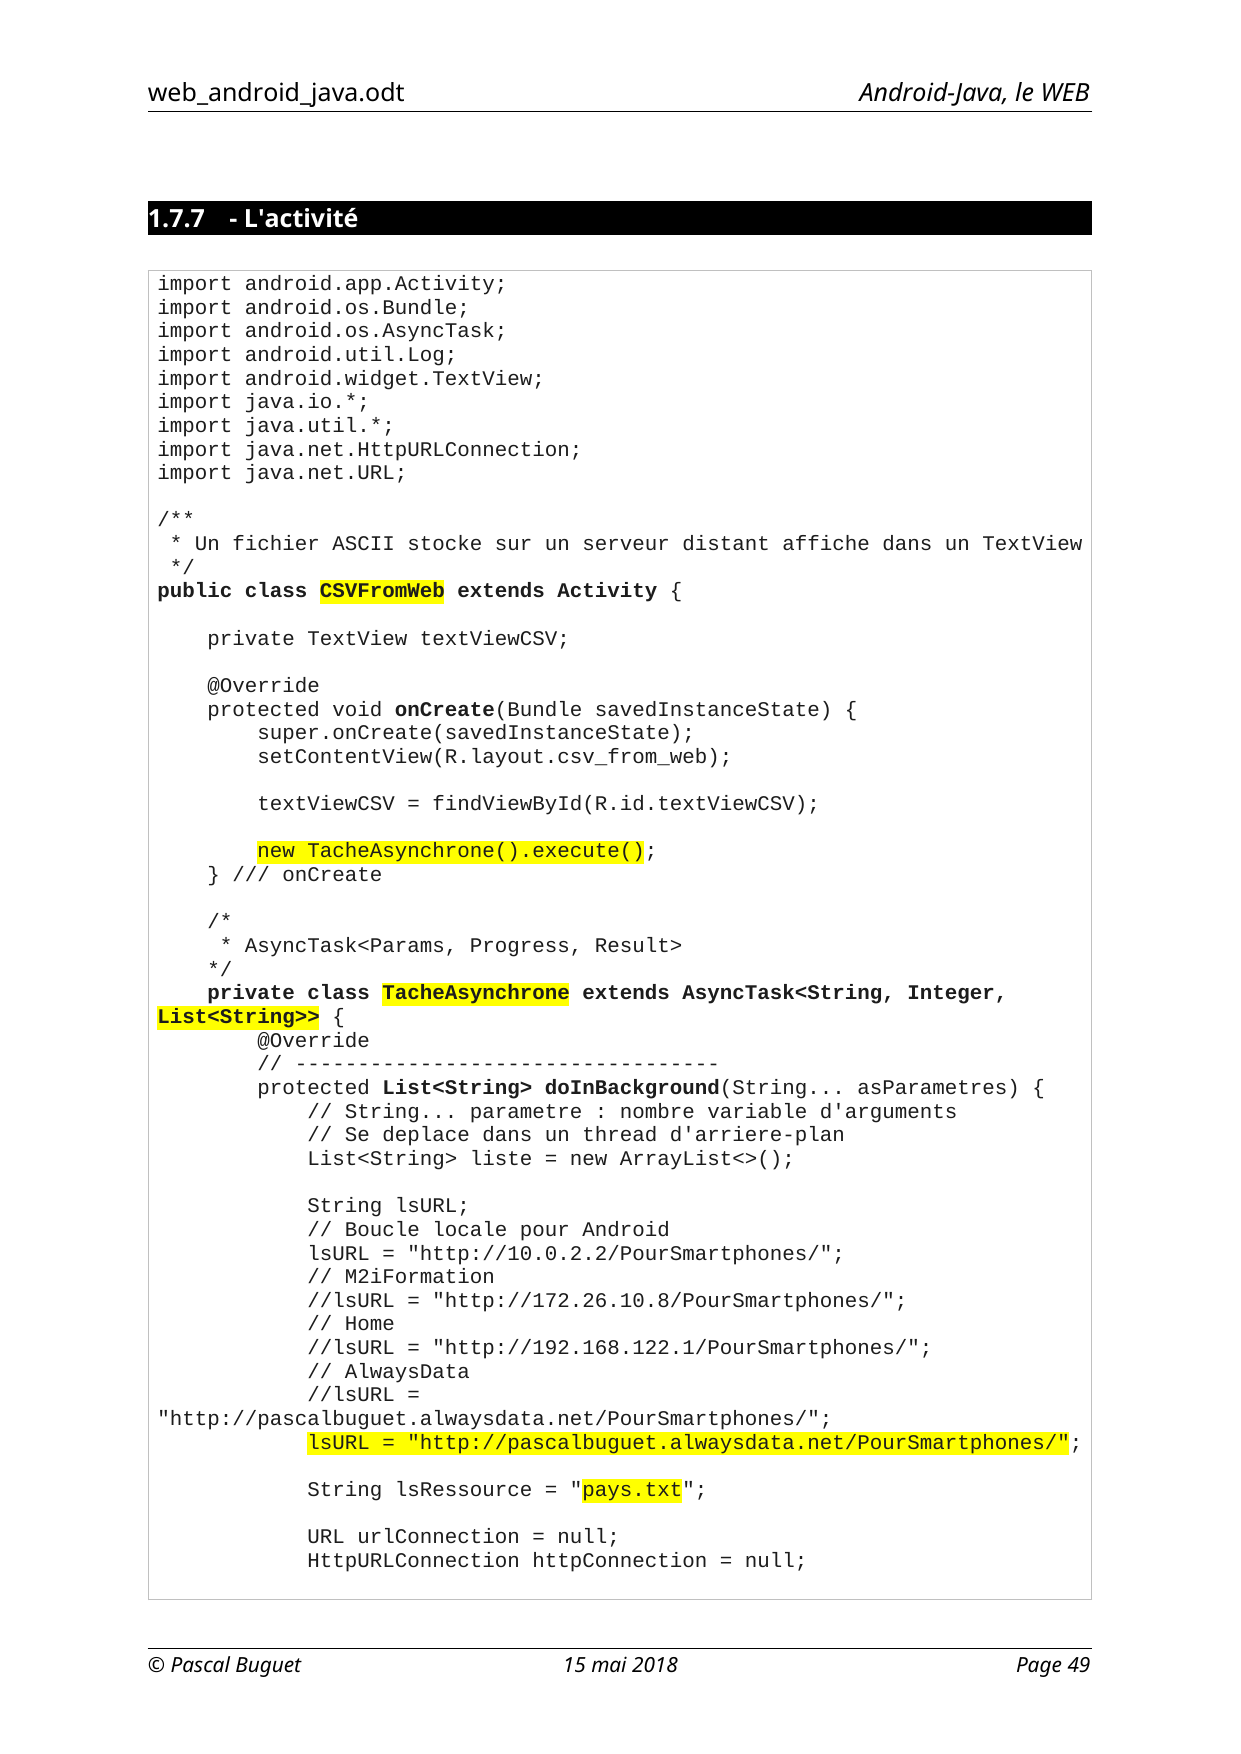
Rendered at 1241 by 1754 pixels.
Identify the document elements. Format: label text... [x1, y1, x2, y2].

text import java.io.*; [149, 388, 1091, 412]
text textViewCSV = findViewById(R.id.textViewCSV); [149, 790, 1091, 814]
text import android.app.Activity; [149, 271, 1091, 293]
text // ---------------------------------- [149, 1050, 1091, 1074]
text } /// onCreate [149, 861, 1091, 885]
subtitle - L'activité [148, 201, 1092, 235]
text private TextView textViewCSV; [149, 624, 1091, 648]
text // M2iFormation [149, 1263, 1091, 1287]
text // Se deplace dans un thread d'arriere-plan [149, 1121, 1091, 1145]
text */ [149, 554, 1091, 577]
text //lsURL = "http://192.168.122.1/PourSmartphones/"; [149, 1334, 1091, 1358]
text protected List<String> doInBackground(String... asParametres) { [149, 1074, 1091, 1097]
text new TacheAsynchrone().execute(); [149, 837, 1091, 861]
text // Boucle locale pour Android [149, 1216, 1091, 1239]
text protected void onCreate(Bundle savedInstanceState) { [149, 696, 1091, 719]
text @Override [149, 672, 1091, 696]
text private class TacheAsynchrone extends AsyncTask<String, Integer, List<String>> { [149, 979, 1091, 1027]
text String lsURL; [149, 1192, 1091, 1216]
text String lsRessource = "pays.txt"; [149, 1476, 1091, 1499]
text * AsyncTask<Params, Progress, Result> [149, 932, 1091, 956]
text import android.widget.TextView; [149, 364, 1091, 388]
text List<String> liste = new ArrayList<>(); [149, 1145, 1091, 1168]
text //lsURL = "http://pascalbuguet.alwaysdata.net/PourSmartphones/"; [149, 1381, 1091, 1428]
text @Override [149, 1027, 1091, 1050]
text * Un fichier ASCII stocke sur un serveur distant affiche dans un TextView [149, 530, 1091, 554]
text lsURL = "http://pascalbuguet.alwaysdata.net/PourSmartphones/"; [149, 1428, 1091, 1452]
text import java.util.*; [149, 412, 1091, 435]
text public class CSVFromWeb extends Activity { [149, 577, 1091, 601]
text import android.util.Log; [149, 341, 1091, 364]
text // String... parametre : nombre variable d'arguments [149, 1097, 1091, 1121]
text super.onCreate(savedInstanceState); [149, 719, 1091, 743]
text //lsURL = "http://172.26.10.8/PourSmartphones/"; [149, 1287, 1091, 1310]
text import android.os.Bundle; [149, 293, 1091, 317]
text import android.os.AsyncTask; [149, 317, 1091, 341]
text lsURL = "http://10.0.2.2/PourSmartphones/"; [149, 1239, 1091, 1263]
text /** [149, 506, 1091, 530]
text import java.net.HttpURLConnection; [149, 435, 1091, 459]
text import java.net.URL; [149, 459, 1091, 483]
text /* [149, 908, 1091, 932]
text // Home [149, 1310, 1091, 1334]
text */ [149, 956, 1091, 979]
text URL urlConnection = null; [149, 1523, 1091, 1547]
text HttpURLConnection httpConnection = null; [149, 1547, 1091, 1570]
text setContentView(R.layout.csv_from_web); [149, 743, 1091, 766]
text // AlwaysData [149, 1358, 1091, 1381]
